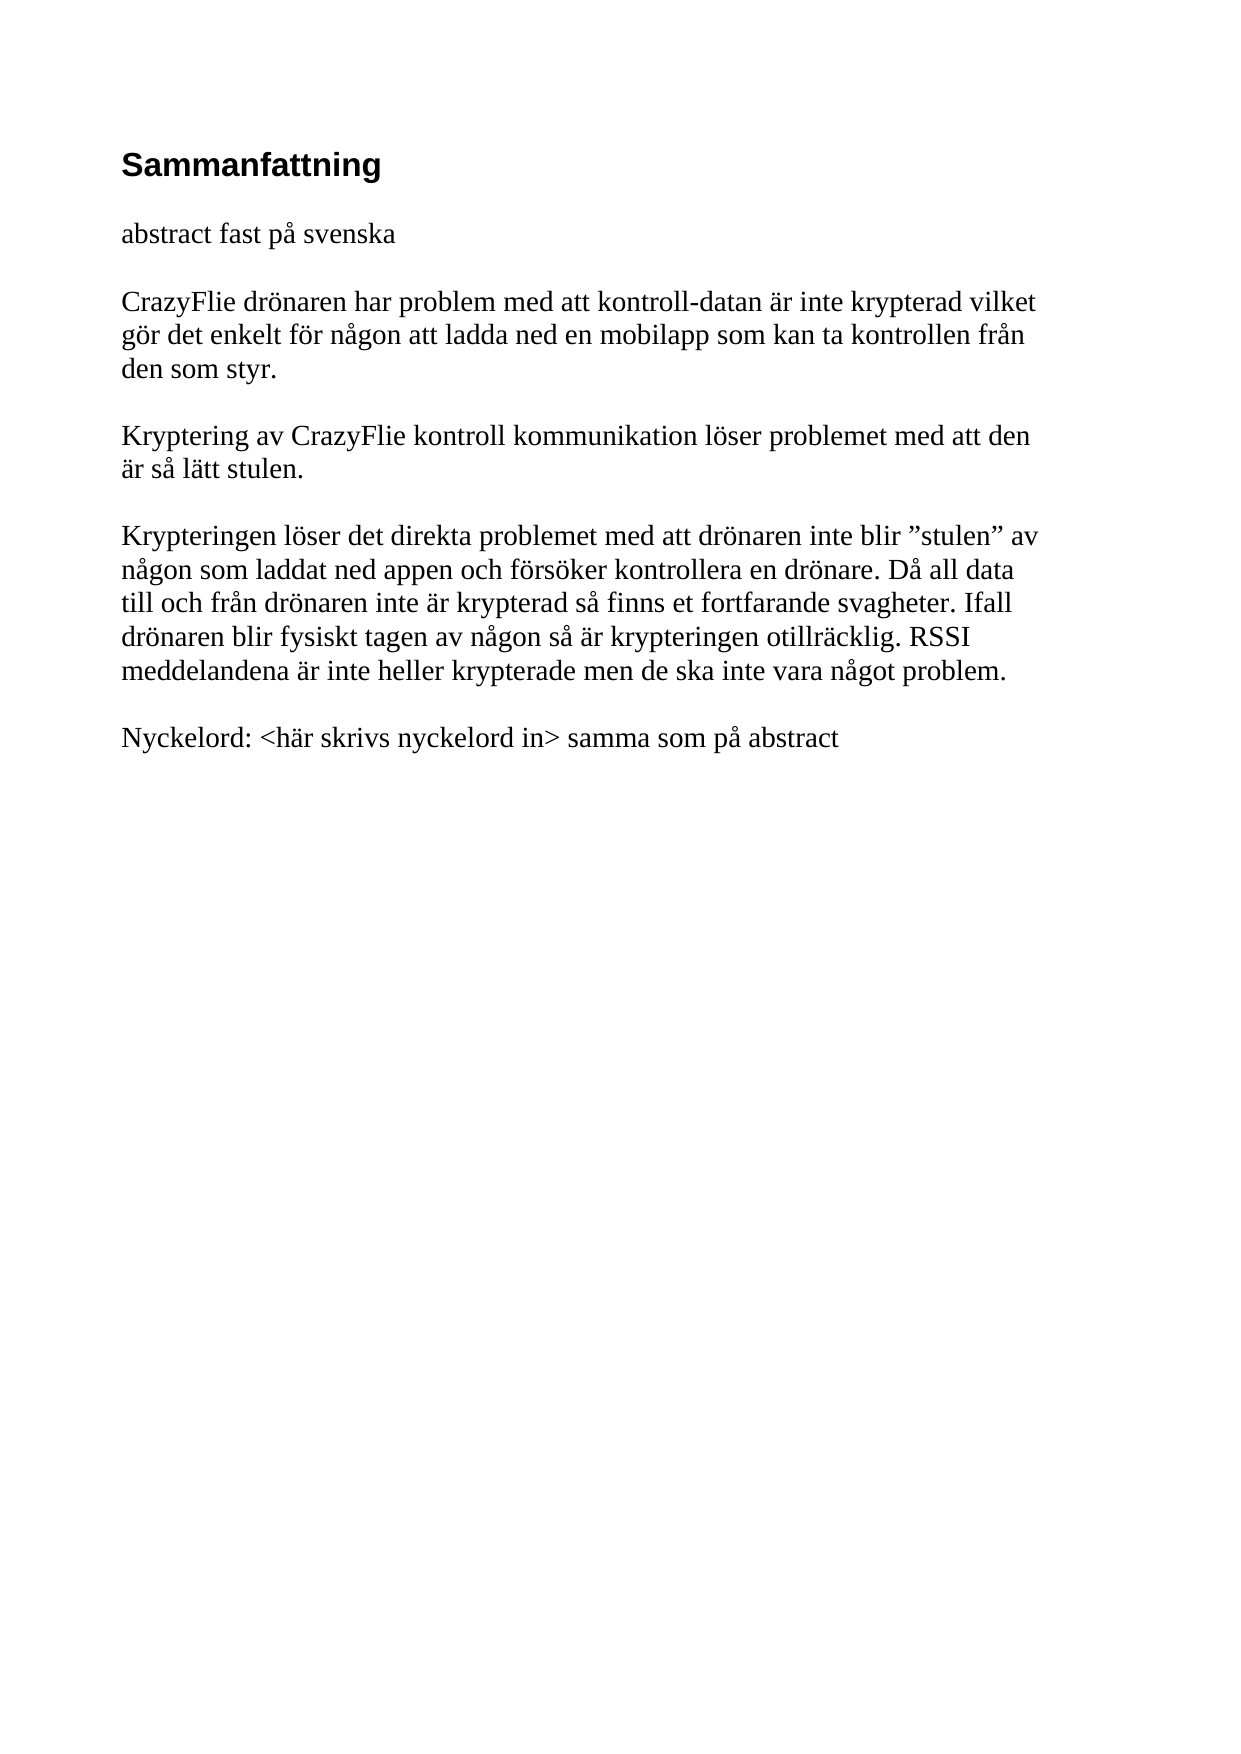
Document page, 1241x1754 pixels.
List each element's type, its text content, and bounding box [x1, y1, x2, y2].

text Nyckelord: <här skrivs nyckelord in> samma som på abstract [121, 720, 1042, 753]
text Krypteringen löser det direkta problemet med att drönaren inte blir ”stulen” av någon som laddat ned appen och försöker kontrollera en drönare. Då all data till och från drönaren inte är krypterad så finns et fortfarande svagheter. Ifall drönaren blir fysiskt tagen av någon så är krypteringen otillräcklig. RSSI meddelandena är inte heller krypterade men de ska inte vara något problem. [121, 518, 1042, 686]
text abstract fast på svenska [121, 217, 1042, 250]
subtitle Sammanfattning [121, 145, 1042, 183]
text Kryptering av CrazyFlie kontroll kommunikation löser problemet med att den är så lätt stulen. [121, 418, 1042, 485]
text CrazyFlie drönaren har problem med att kontroll-datan är inte krypterad vilket gör det enkelt för någon att ladda ned en mobilapp som kan ta kontrollen från den som styr. [121, 284, 1042, 384]
